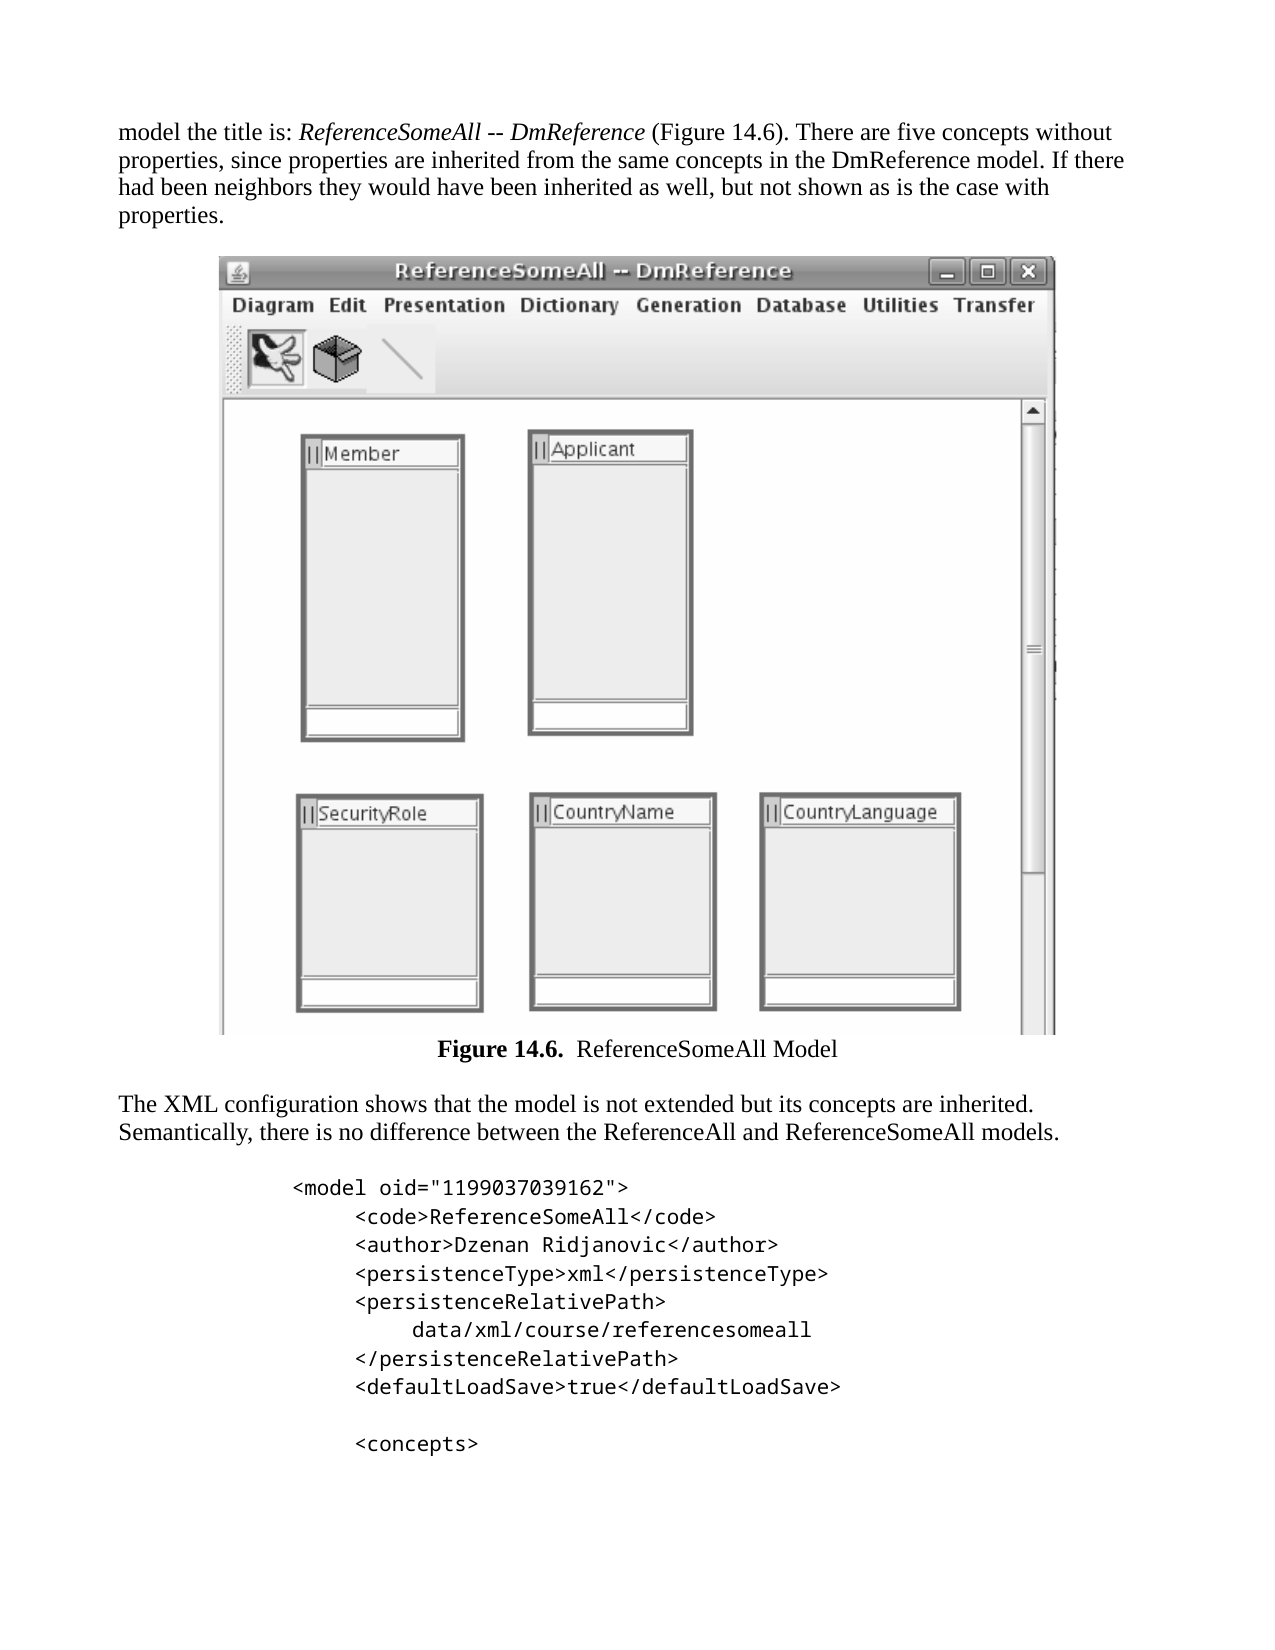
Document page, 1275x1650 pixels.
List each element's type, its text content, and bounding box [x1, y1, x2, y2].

text <concepts> [118, 1429, 1157, 1458]
text <persistenceType>xml</persistenceType> [118, 1259, 1157, 1287]
text model the title is: ReferenceSomeAll -- DmReference (Figure 14.6). There are five concepts without properties, since properties are inherited from the same concepts in the DmReference model. If there had been neighbors they would have been inherited as well, but not shown as is the case with properties. [118, 118, 1157, 229]
text Figure 14.6. ReferenceSomeAll Model [118, 257, 1157, 1062]
text data/xml/course/referencesomeall [118, 1316, 1157, 1344]
picture [218, 256, 1057, 1035]
text <persistenceRelativePath> [118, 1287, 1157, 1316]
text The XML configuration shows that the model is not extended but its concepts are inherited. Semantically, there is no difference between the ReferenceAll and ReferenceSomeAll models. [118, 1090, 1157, 1146]
text </persistenceRelativePath> [118, 1344, 1157, 1372]
text <code>ReferenceSomeAll</code> [118, 1202, 1157, 1230]
text <model oid="1199037039162"> [118, 1173, 1157, 1202]
text <defaultLoadSave>true</defaultLoadSave> [118, 1372, 1157, 1401]
text <author>Dzenan Ridjanovic</author> [118, 1230, 1157, 1259]
